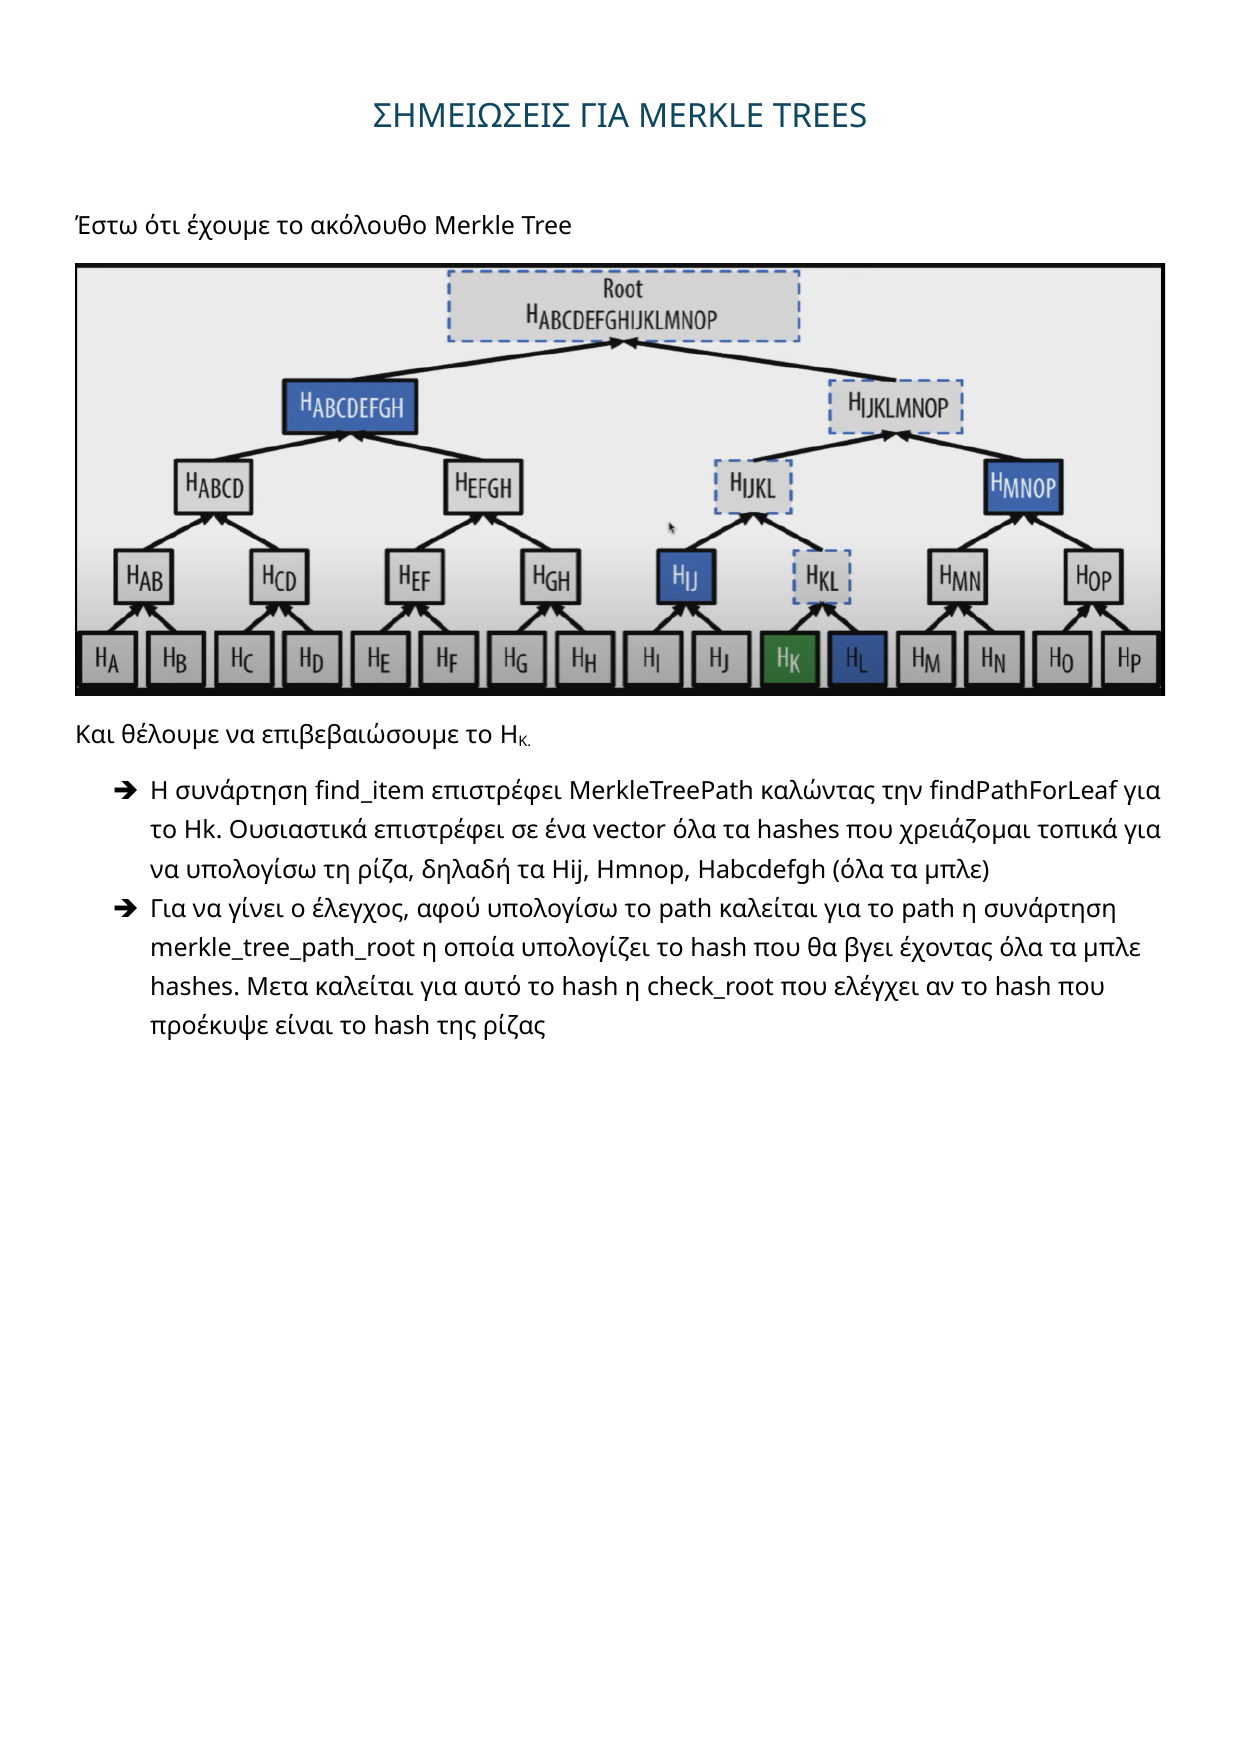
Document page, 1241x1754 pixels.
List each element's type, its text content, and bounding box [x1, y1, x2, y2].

list Για να γίνει ο έλεγχος, αφού υπολογίσω το path καλείται για το path η συνάρτηση merkle_tree_path_root η οποία υπολογίζει το hash που θα βγει έχοντας όλα τα μπλε hashes. Μετα καλείται για αυτό το hash η check_root που ελέγχει αν το hash που προέκυψε είναι το hash της ρίζας [112, 891, 1165, 1042]
text Και θέλουμε να επιβεβαιώσουμε το HK. [75, 717, 1165, 751]
list Η συνάρτηση find_item επιστρέφει MerkleTreePath καλώντας την findPathForLeaf για το Hk. Ουσιαστικά επιστρέφει σε ένα vector όλα τα hashes που χρειάζομαι τοπικά για να υπολογίσω τη ρίζα, δηλαδή τα Hij, Hmnop, Habcdefgh (όλα τα μπλε) [112, 773, 1165, 885]
text Έστω ότι έχουμε το ακόλουθο Merkle Tree [75, 208, 1165, 242]
subtitle ΣΗΜΕΙΩΣΕΙΣ ΓΙΑ MERKLE TREES [75, 92, 1165, 137]
